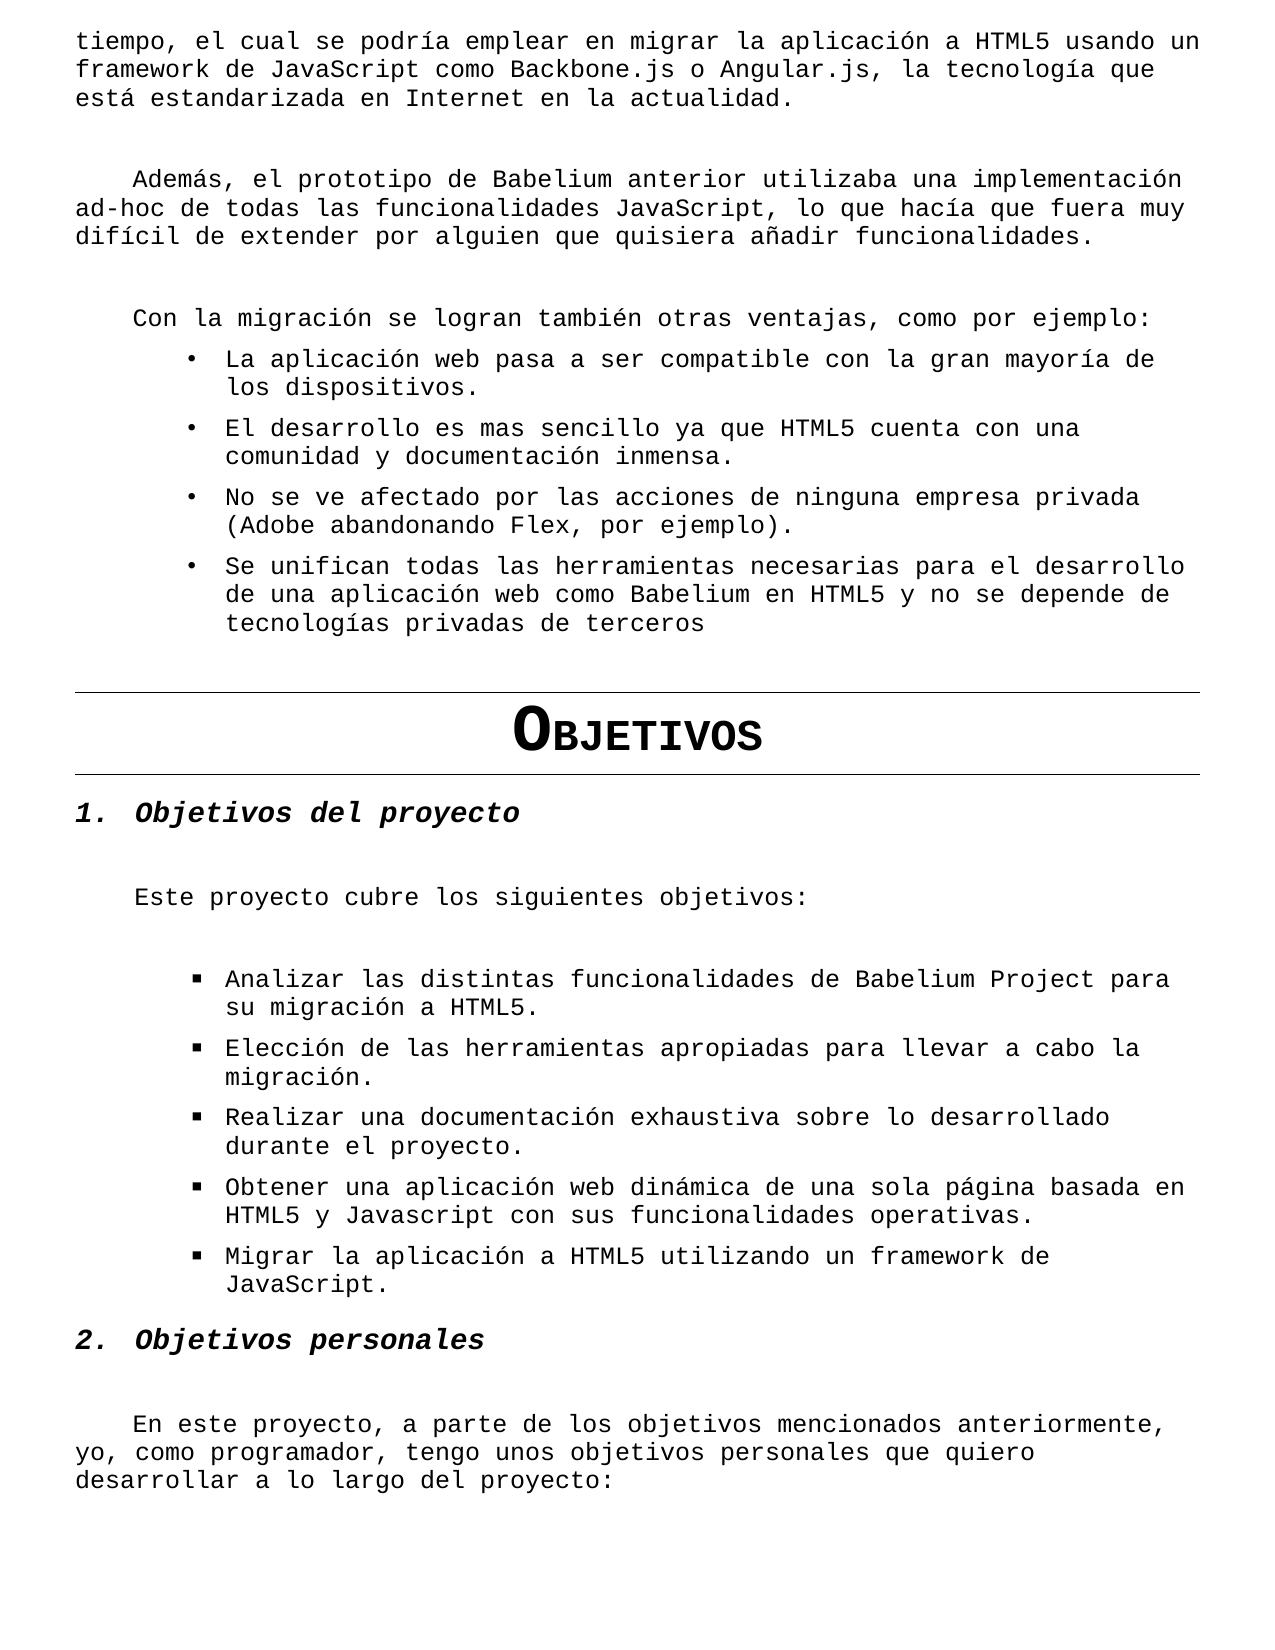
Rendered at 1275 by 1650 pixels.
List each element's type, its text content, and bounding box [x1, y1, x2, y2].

subtitle Objetivos [75, 693, 1200, 774]
text Además, el prototipo de Babelium anterior utilizaba una implementación ad-hoc de todas las funcionalidades JavaScript, lo que hacía que fuera muy difícil de extender por alguien que quisiera añadir funcionalidades. [75, 167, 1200, 252]
list La aplicación web pasa a ser compatible con la gran mayoría de los dispositivos. [187, 346, 1200, 403]
subtitle Objetivos personales [75, 1325, 1200, 1358]
text Este proyecto cubre los siguientes objetivos: [75, 885, 1200, 913]
subtitle Objetivos del proyecto [75, 799, 1200, 832]
text Con la migración se logran también otras ventajas, como por ejemplo: [75, 305, 1200, 334]
list El desarrollo es mas sencillo ya que HTML5 cuenta con una comunidad y documentación inmensa. [187, 415, 1200, 472]
list Obtener una aplicación web dinámica de una sola página basada en HTML5 y Javascript con sus funcionalidades operativas. [187, 1174, 1200, 1231]
text En este proyecto, a parte de los objetivos mencionados anteriormente, yo, como programador, tengo unos objetivos personales que quiero desarrollar a lo largo del proyecto: [75, 1411, 1200, 1496]
list No se ve afectado por las acciones de ninguna empresa privada (Adobe abandonando Flex, por ejemplo). [187, 484, 1200, 541]
list Realizar una documentación exhaustiva sobre lo desarrollado durante el proyecto. [187, 1105, 1200, 1162]
text tiempo, el cual se podría emplear en migrar la aplicación a HTML5 usando un framework de JavaScript como Backbone.js o Angular.js, la tecnología que está estandarizada en Internet en la actualidad. [75, 29, 1200, 114]
list Se unifican todas las herramientas necesarias para el desarrollo de una aplicación web como Babelium en HTML5 y no se depende de tecnologías privadas de terceros [187, 554, 1200, 639]
list Elección de las herramientas apropiadas para llevar a cabo la migración. [187, 1036, 1200, 1092]
list Migrar la aplicación a HTML5 utilizando un framework de JavaScript. [187, 1243, 1200, 1300]
list Analizar las distintas funcionalidades de Babelium Project para su migración a HTML5. [187, 967, 1200, 1023]
